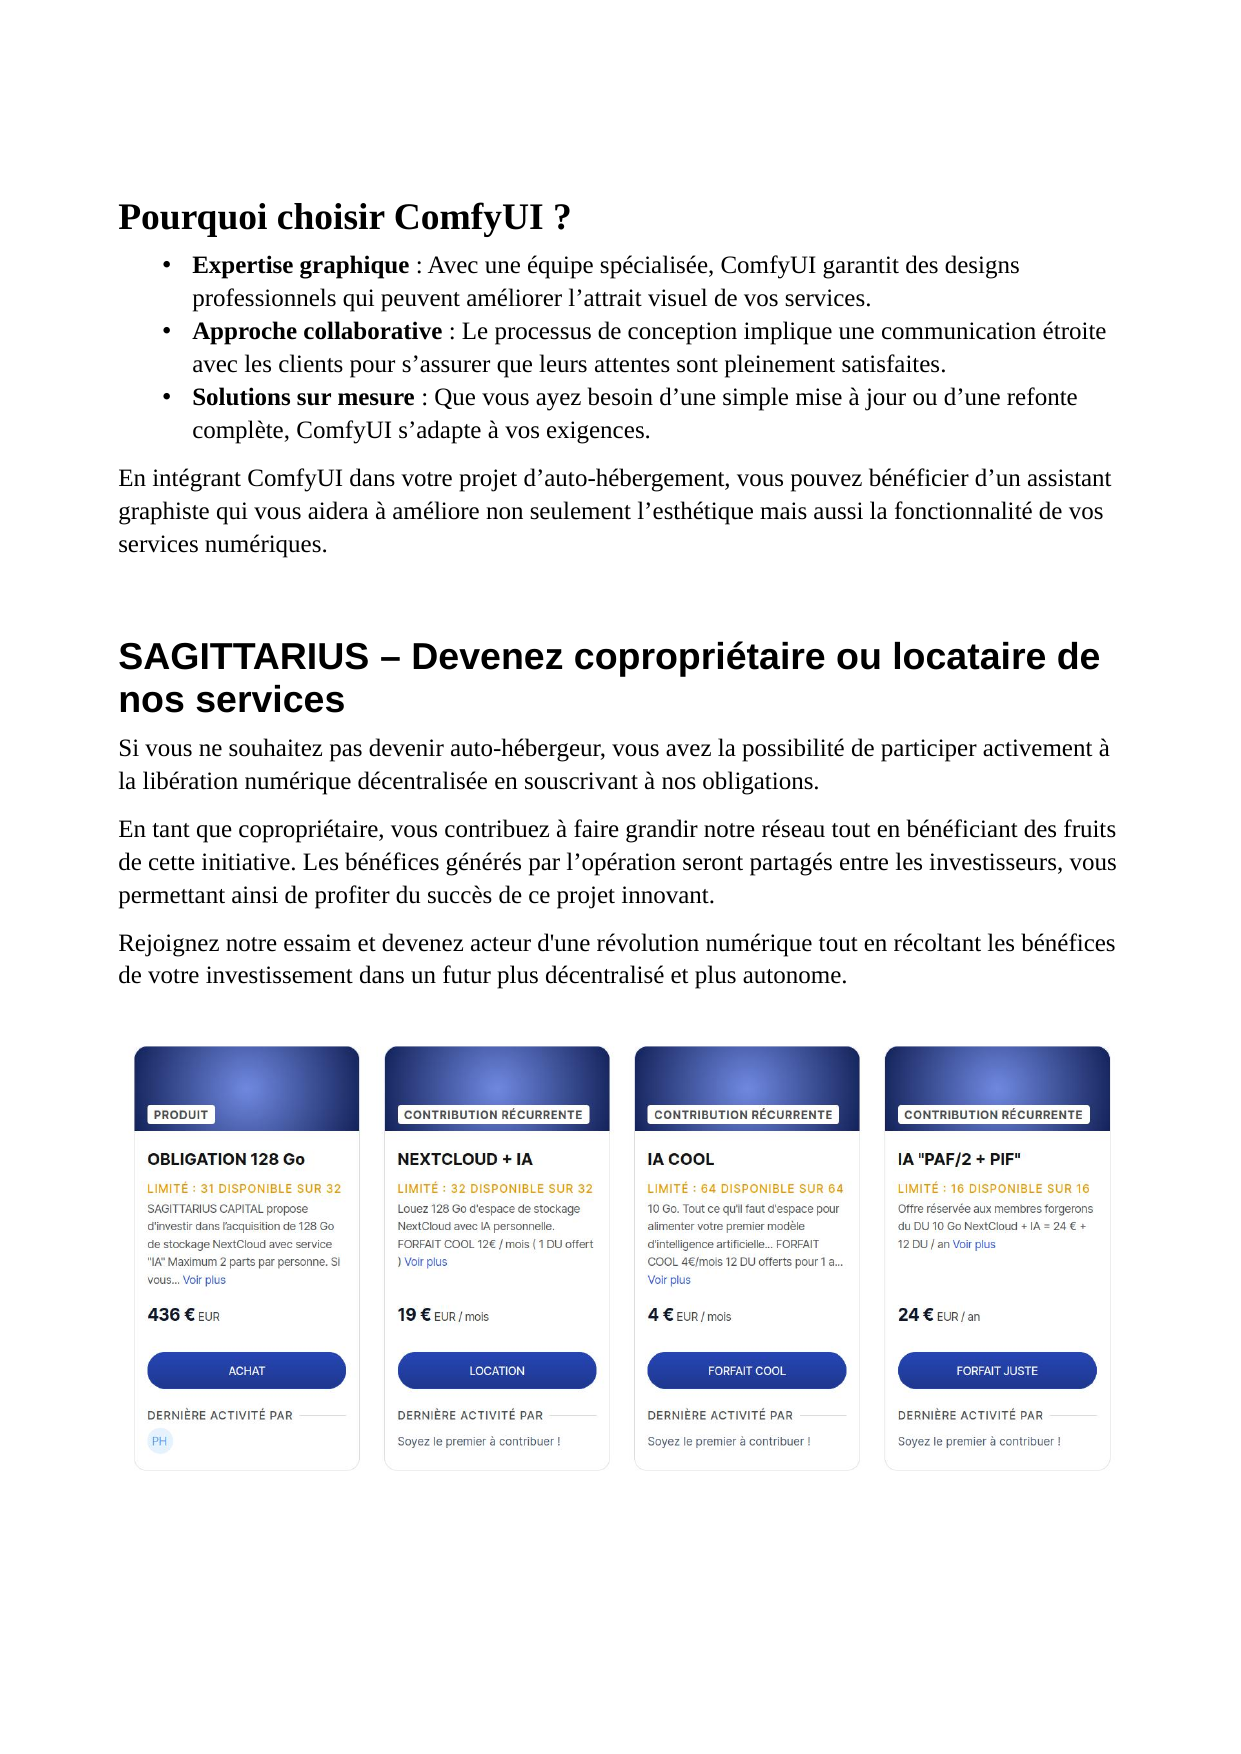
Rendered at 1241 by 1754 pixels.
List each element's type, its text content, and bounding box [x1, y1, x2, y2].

text En tant que copropriétaire, vous contribuez à faire grandir notre réseau tout en bénéficiant des fruits de cette initiative. Les bénéfices générés par l’opération seront partagés entre les investisseurs, vous permettant ainsi de profiter du succès de ce projet innovant. [118, 814, 1122, 909]
subtitle Pourquoi choisir ComfyUI ? [118, 194, 1122, 238]
list Approche collaborative : Le processus de conception implique une communication étroite avec les clients pour s’assurer que leurs attentes sont pleinement satisfaites. [162, 316, 1122, 378]
subtitle SAGITTARIUS – Devenez copropriétaire ou locataire de nos services [118, 634, 1122, 721]
text En intégrant ComfyUI dans votre projet d’auto-hébergement, vous pouvez bénéficier d’un assistant graphiste qui vous aidera à améliore non seulement l’esthétique mais aussi la fonctionnalité de vos services numériques. [118, 463, 1122, 591]
text Si vous ne souhaitez pas devenir auto-hébergeur, vous avez la possibilité de participer activement à la libération numérique décentralisée en souscrivant à nos obligations. [118, 733, 1122, 795]
picture [118, 1037, 1123, 1480]
list Expertise graphique : Avec une équipe spécialisée, ComfyUI garantit des designs professionnels qui peuvent améliorer l’attrait visuel de vos services. [162, 250, 1122, 312]
text Rejoignez notre essaim et devenez acteur d'une révolution numérique tout en récoltant les bénéfices de votre investissement dans un futur plus décentralisé et plus autonome. [118, 928, 1122, 989]
list Solutions sur mesure : Que vous ayez besoin d’une simple mise à jour ou d’une refonte complète, ComfyUI s’adapte à vos exigences. [162, 382, 1122, 444]
